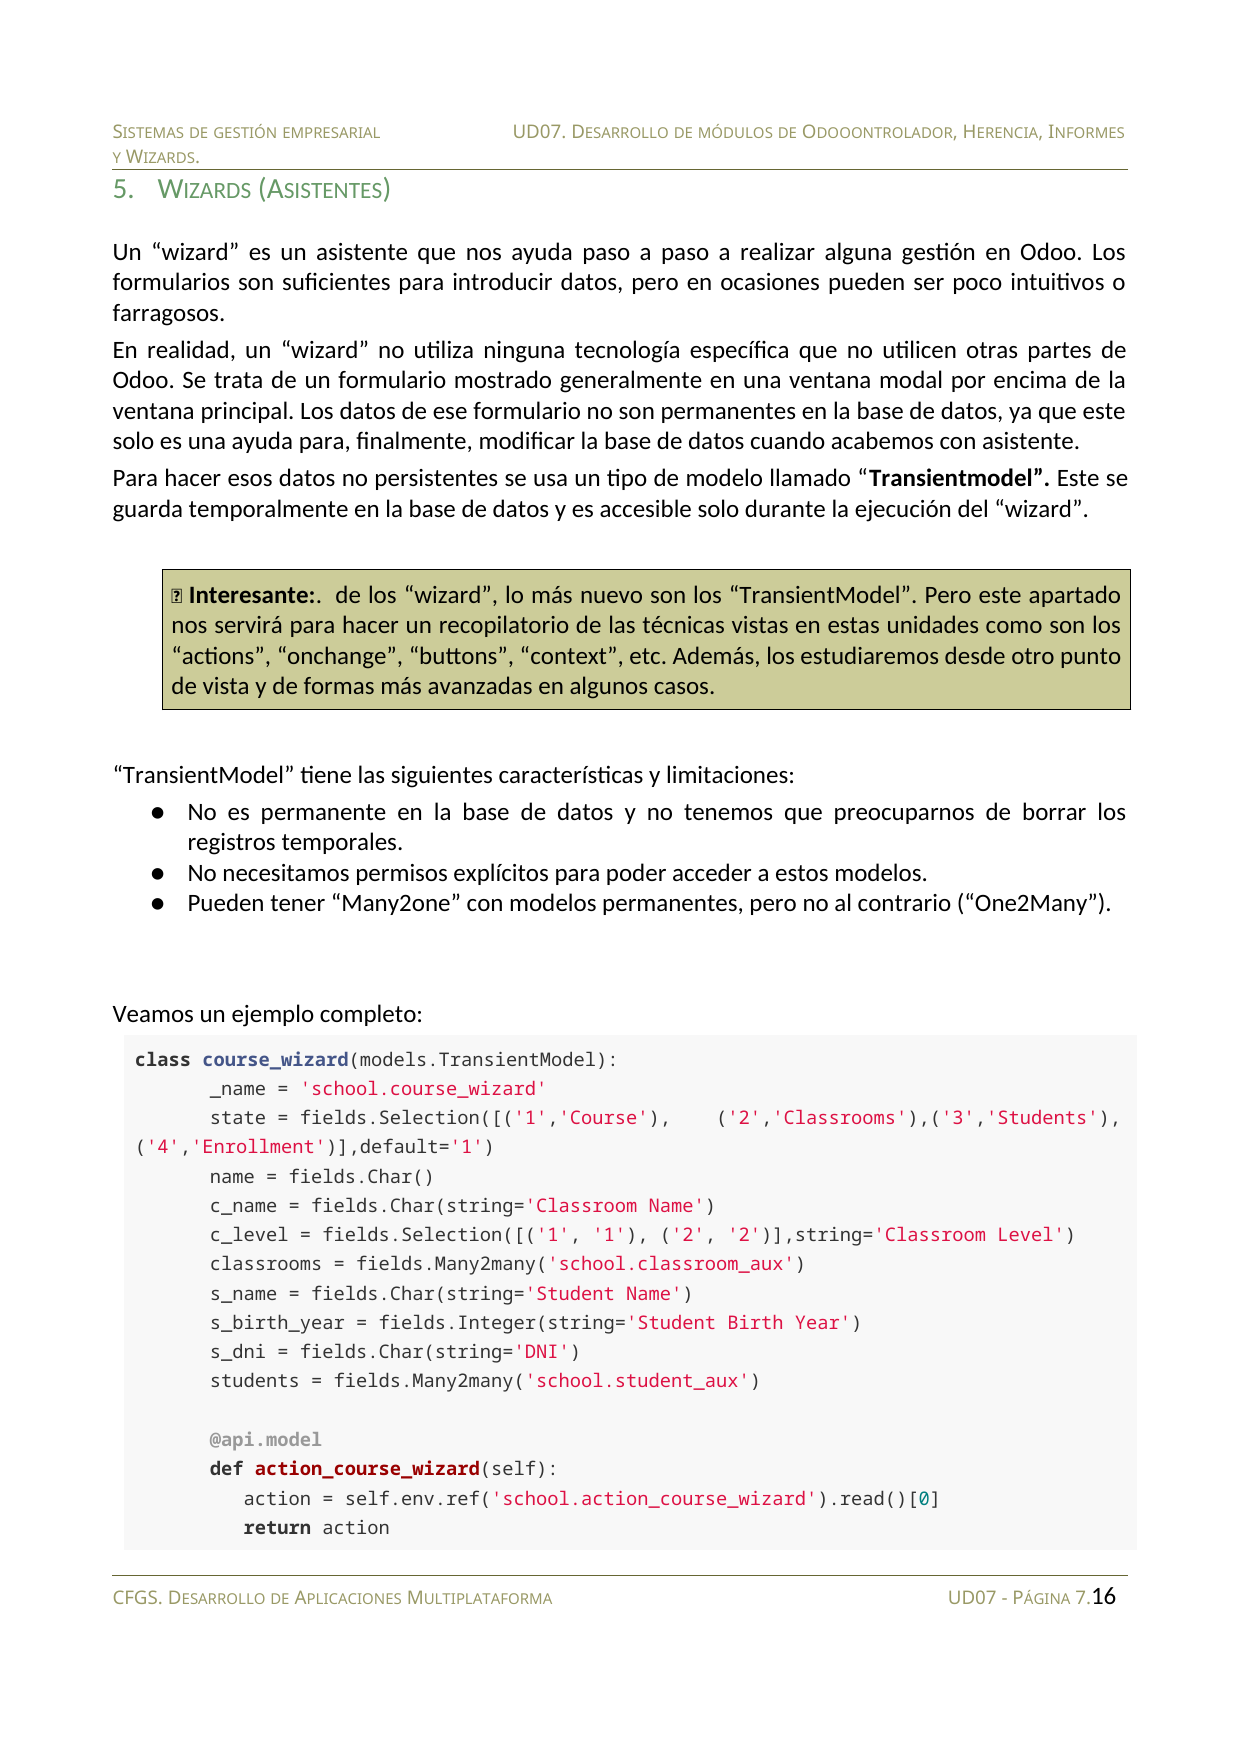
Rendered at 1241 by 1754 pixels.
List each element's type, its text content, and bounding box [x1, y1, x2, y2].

list Pueden tener “Many2one” con modelos permanentes, pero no al contrario (“One2Many”). [150, 887, 1128, 918]
table_header class course_wizard(models.TransientModel): _name = 'school.course_wizard' state = fields.Selection([('1','Course'), ('2','Classrooms'),('3','Students'),('4','Enrollment')],default='1') name = fields.Char() c_name = fields.Char(string='Classroom Name') c_level = fields.Selection([('1', '1'), ('2', '2')],string='Classroom Level') classrooms = fields.Many2many('school.classroom_aux') s_name = fields.Char(string='Student Name') s_birth_year = fields.Integer(string='Student Birth Year') s_dni = fields.Char(string='DNI') students = fields.Many2many('school.student_aux') @api.model def action_course_wizard(self): action = self.env.ref('school.action_course_wizard').read()[0] return action [124, 1035, 1137, 1550]
text “TransientModel” tiene las siguientes características y limitaciones: [112, 759, 1128, 789]
list No necesitamos permisos explícitos para poder acceder a estos modelos. [150, 857, 1128, 887]
text Un “wizard” es un asistente que nos ayuda paso a paso a realizar alguna gestión en Odoo. Los formularios son suficientes para introducir datos, pero en ocasiones pueden ser poco intuitivos o farragosos. [112, 236, 1128, 327]
text Veamos un ejemplo completo: [112, 998, 1128, 1029]
list No es permanente en la base de datos y no tenemos que preocuparnos de borrar los registros temporales. [150, 796, 1128, 857]
text Para hacer esos datos no persistentes se usa un tipo de modelo llamado “Transientmodel”. Este se guarda temporalmente en la base de datos y es accesible solo durante la ejecución del “wizard”. [112, 462, 1128, 523]
subtitle Wizards (Asistentes) [112, 170, 1128, 206]
text 💬 Interesante:. de los “wizard”, lo más nuevo son los “TransientModel”. Pero este apartado nos servirá para hacer un recopilatorio de las técnicas vistas en estas unidades como son los “actions”, “onchange”, “buttons”, “context”, etc. Además, los estudiaremos desde otro punto de vista y de formas más avanzadas en algunos casos. [163, 570, 1130, 709]
text En realidad, un “wizard” no utiliza ninguna tecnología específica que no utilicen otras partes de Odoo. Se trata de un formulario mostrado generalmente en una ventana modal por encima de la ventana principal. Los datos de ese formulario no son permanentes en la base de datos, ya que este solo es una ayuda para, finalmente, modificar la base de datos cuando acabemos con asistente. [112, 334, 1128, 456]
